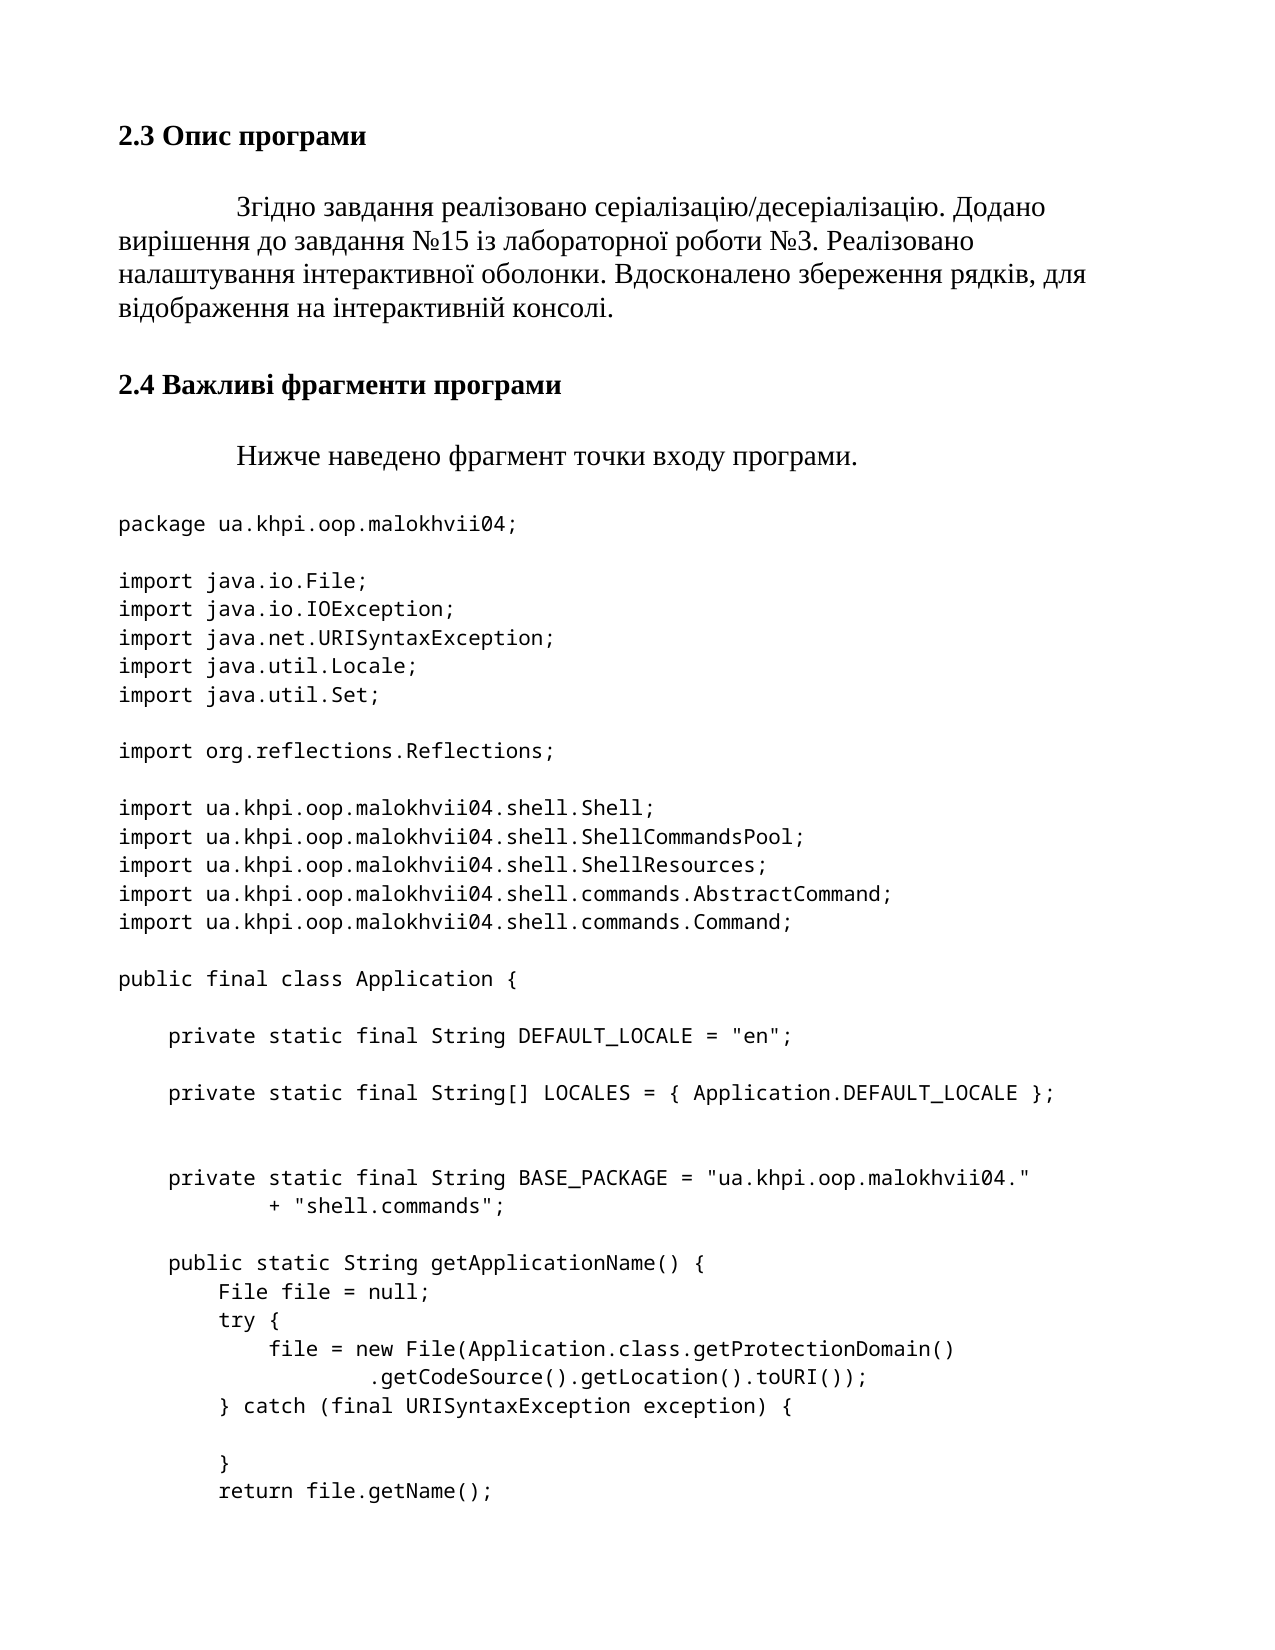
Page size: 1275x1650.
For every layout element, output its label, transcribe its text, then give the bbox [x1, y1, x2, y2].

text private static final String BASE_PACKAGE = "ua.khpi.oop.malokhvii04." [118, 1163, 1157, 1192]
text import java.util.Set; [118, 680, 1157, 708]
text import java.util.Locale; [118, 651, 1157, 680]
text 2.3 Опис програми [118, 118, 1157, 152]
text import java.io.File; [118, 566, 1157, 594]
text import ua.khpi.oop.malokhvii04.shell.commands.AbstractCommand; [118, 879, 1157, 907]
text file = new File(Application.class.getProtectionDomain() [118, 1334, 1157, 1362]
text public final class Application { [118, 964, 1157, 993]
text return file.getName(); [118, 1476, 1157, 1504]
text import ua.khpi.oop.malokhvii04.shell.commands.Command; [118, 907, 1157, 936]
text } catch (final URISyntaxException exception) { [118, 1391, 1157, 1419]
text .getCodeSource().getLocation().toURI()); [118, 1362, 1157, 1391]
text Згідно завдання реалізовано серіалізацію/десеріалізацію. Додано вирішення до завдання №15 із лабораторної роботи №3. Реалізовано налаштування інтерактивної оболонки. Вдосконалено збереження рядків, для відображення на інтерактивній консолі. [118, 189, 1157, 323]
text File file = null; [118, 1277, 1157, 1305]
text } [118, 1448, 1157, 1476]
text import ua.khpi.oop.malokhvii04.shell.ShellResources; [118, 850, 1157, 879]
text + "shell.commands"; [118, 1192, 1157, 1220]
text Нижче наведено фрагмент точки входу програми. [118, 438, 1157, 472]
text private static final String[] LOCALES = { Application.DEFAULT_LOCALE }; [118, 1078, 1157, 1106]
text import ua.khpi.oop.malokhvii04.shell.Shell; [118, 793, 1157, 822]
text private static final String DEFAULT_LOCALE = "en"; [118, 1021, 1157, 1049]
text 2.4 Важливі фрагменти програми [118, 367, 1157, 401]
text import java.net.URISyntaxException; [118, 623, 1157, 651]
text import java.io.IOException; [118, 594, 1157, 623]
text public static String getApplicationName() { [118, 1248, 1157, 1277]
text import org.reflections.Reflections; [118, 737, 1157, 765]
text import ua.khpi.oop.malokhvii04.shell.ShellCommandsPool; [118, 822, 1157, 850]
text package ua.khpi.oop.malokhvii04; [118, 509, 1157, 538]
text try { [118, 1305, 1157, 1334]
